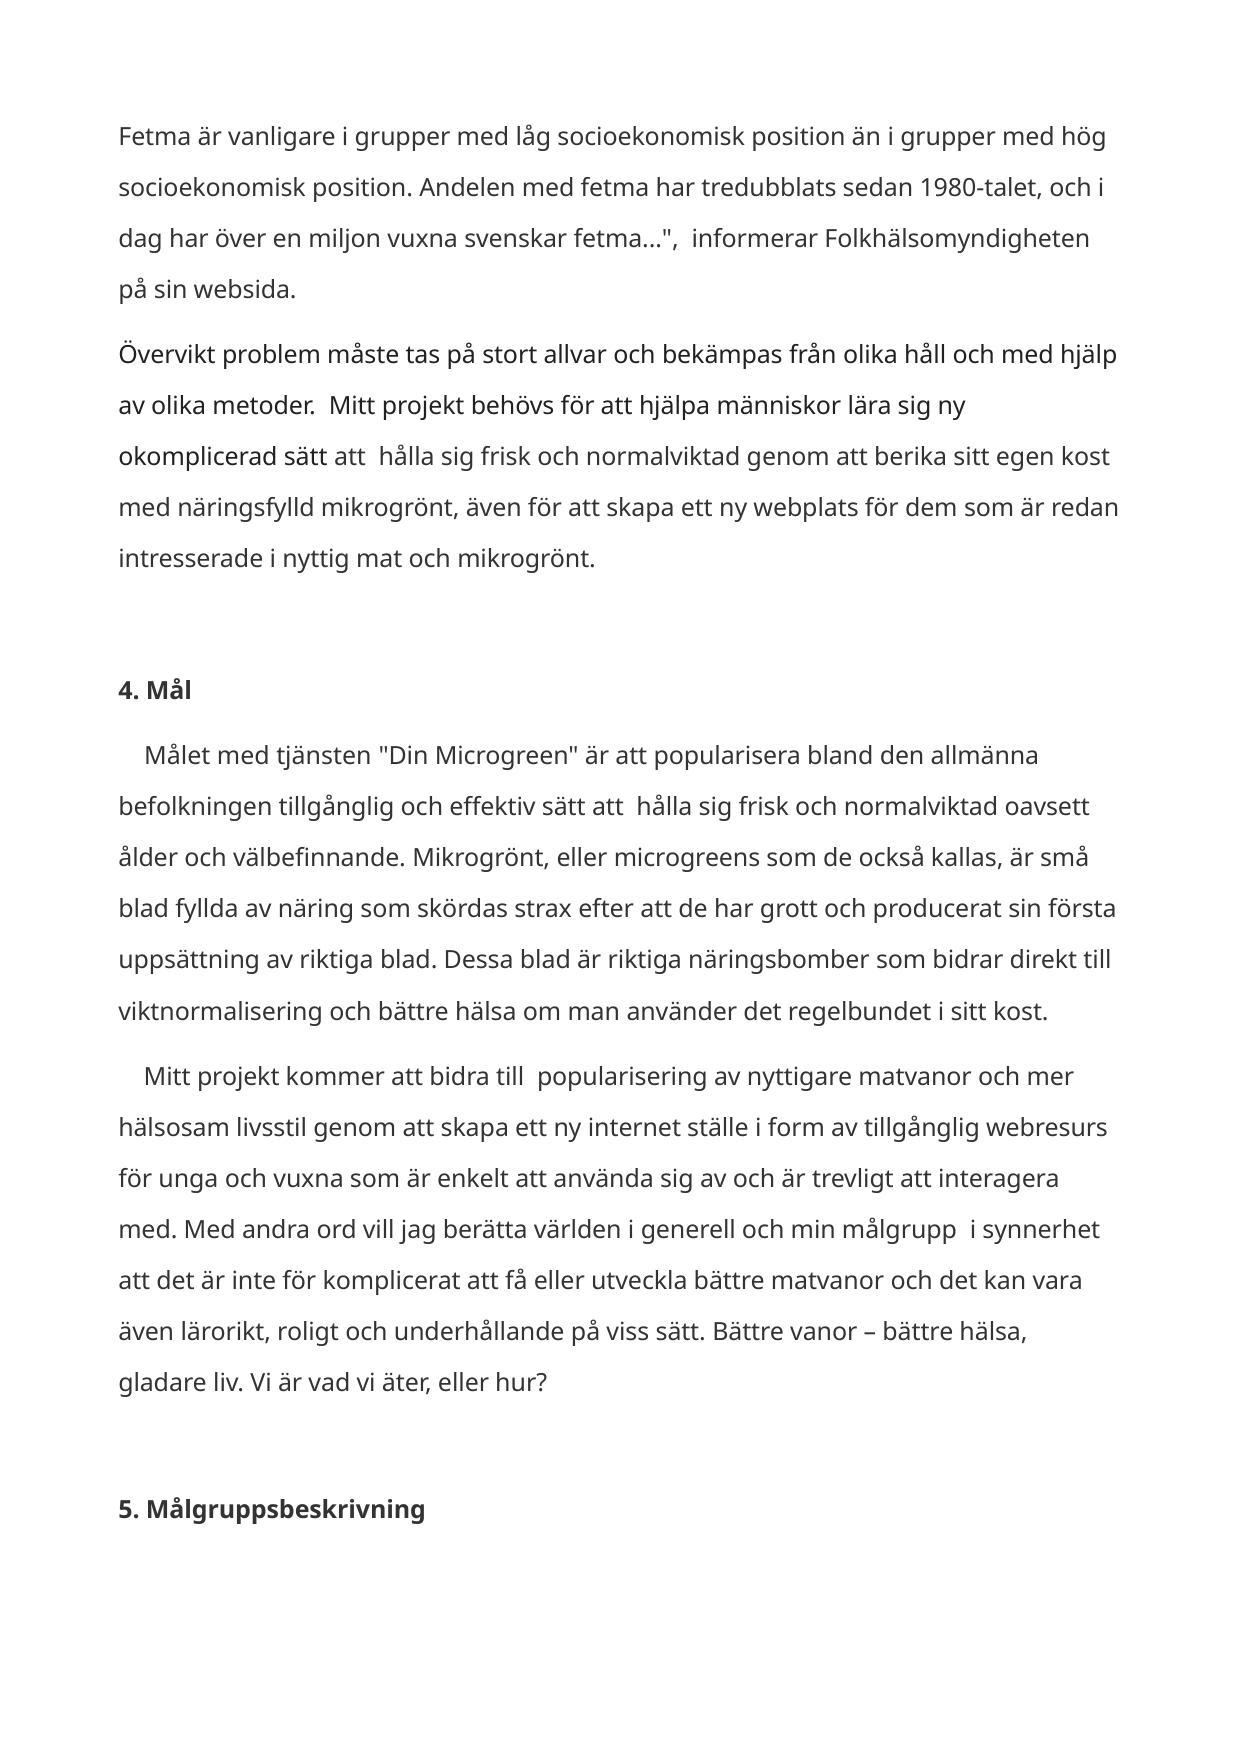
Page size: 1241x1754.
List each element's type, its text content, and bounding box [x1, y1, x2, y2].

text Fetma är vanligare i grupper med låg socioekonomisk position än i grupper med hög socioekonomisk position. Andelen med fetma har tredubblats sedan 1980-talet, och i dag har över en miljon vuxna svenskar fetma...", informerar Folkhälsomyndigheten på sin websida. [118, 118, 1122, 305]
text Mitt projekt kommer att bidra till popularisering av nyttigare matvanor och mer hälsosam livsstil genom att skapa ett ny internet ställe i form av tillgånglig webresurs för unga och vuxna som är enkelt att använda sig av och är trevligt att interagera med. Med andra ord vill jag berätta världen i generell och min målgrupp i synnerhet att det är inte för komplicerat att få eller utveckla bättre matvanor och det kan vara även lärorikt, roligt och underhållande på viss sätt. Bättre vanor – bättre hälsa, gladare liv. Vi är vad vi äter, eller hur? [118, 1059, 1122, 1399]
text Övervikt problem måste tas på stort allvar och bekämpas från olika håll och med hjälp av olika metoder. Mitt projekt behövs för att hjälpa människor lära sig ny okomplicerad sätt att hålla sig frisk och normalviktad genom att berika sitt egen kost med näringsfylld mikrogrönt, även för att skapa ett ny webplats för dem som är redan intresserade i nyttig mat och mikrogrönt. [118, 337, 1122, 575]
text 5. Målgruppsbeskrivning [118, 1492, 1122, 1526]
text 4. Mål [118, 672, 1122, 706]
text Målet med tjänsten "Din Microgreen" är att popularisera bland den allmänna befolkningen tillgånglig och effektiv sätt att hålla sig frisk och normalviktad oavsett ålder och välbefinnande. Mikrogrönt, eller microgreens som de också kallas, är små blad fyllda av näring som skördas strax efter att de har grott och producerat sin första uppsättning av riktiga blad. Dessa blad är riktiga näringsbomber som bidrar direkt till viktnormalisering och bättre hälsa om man använder det regelbundet i sitt kost. [118, 738, 1122, 1027]
